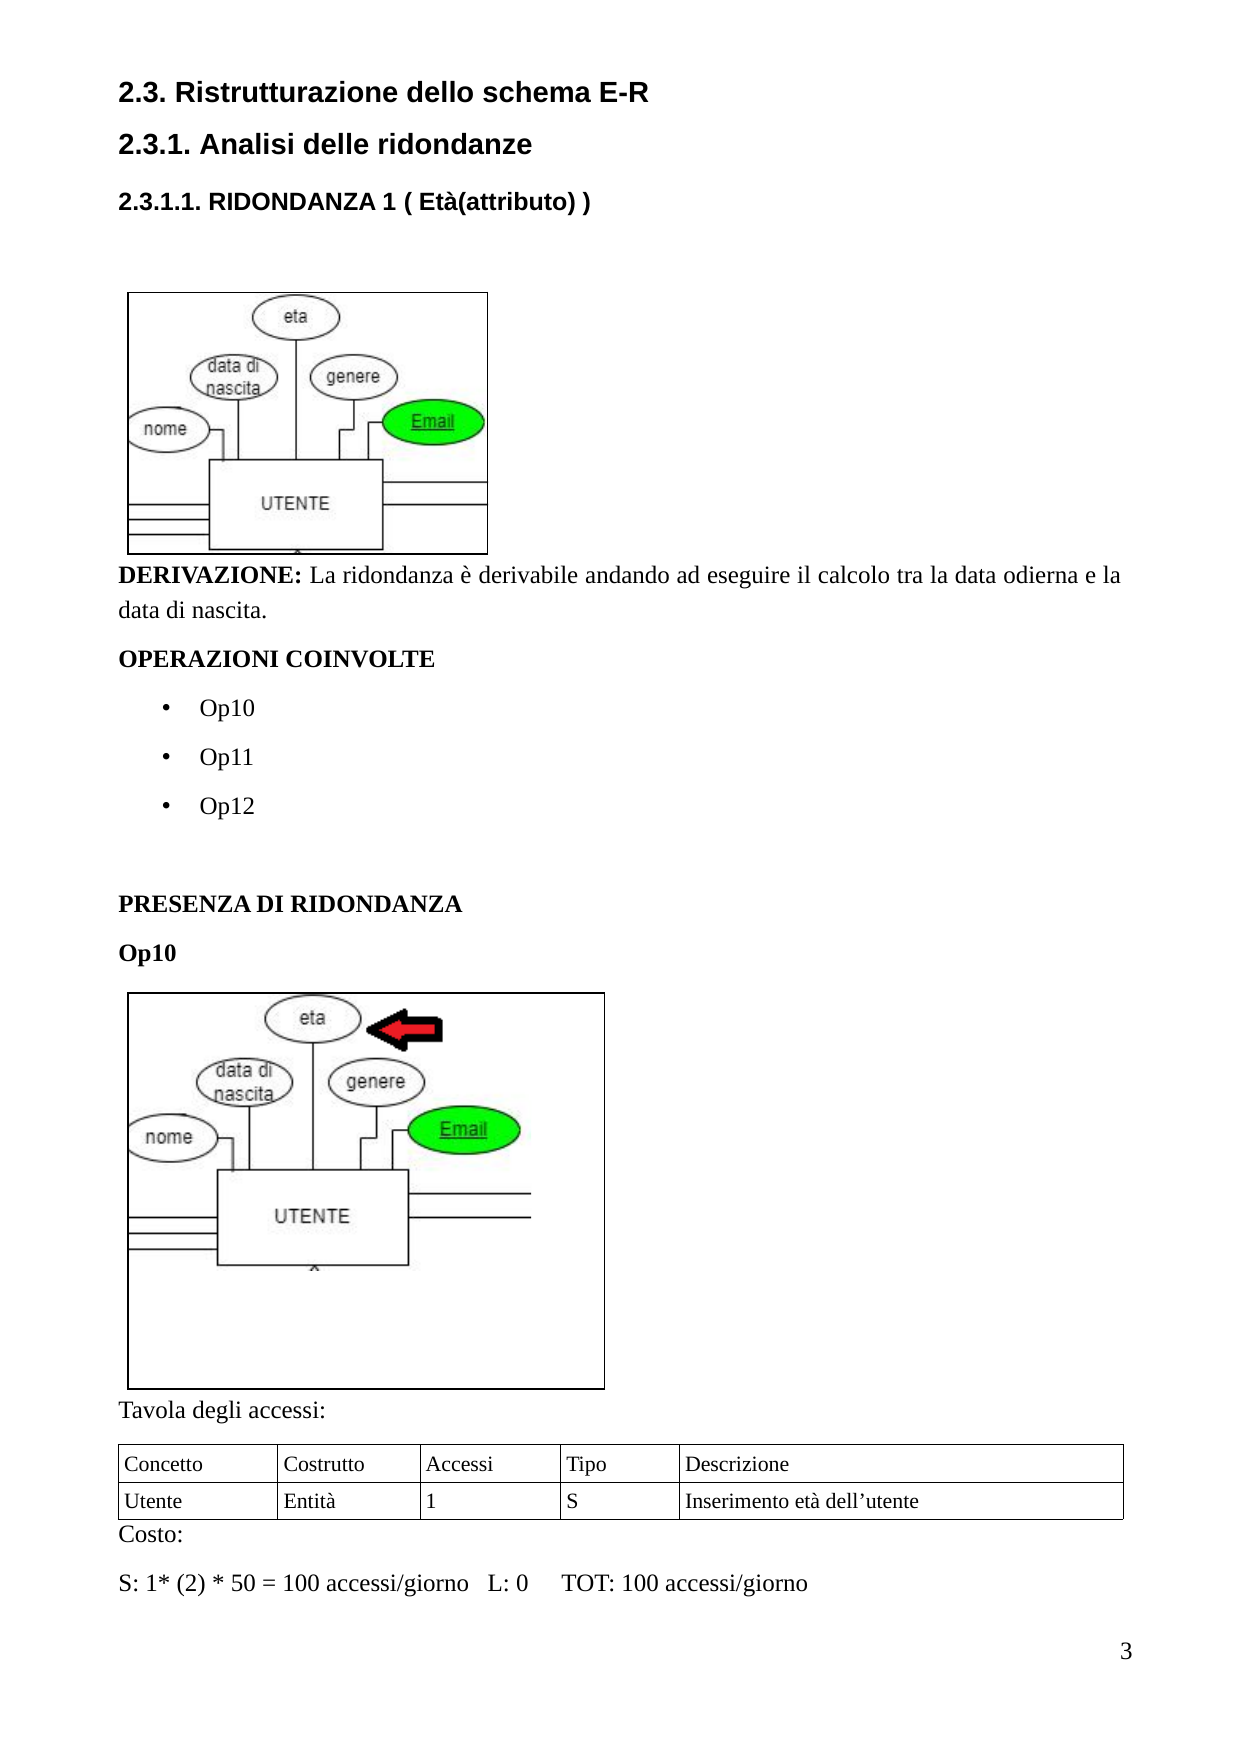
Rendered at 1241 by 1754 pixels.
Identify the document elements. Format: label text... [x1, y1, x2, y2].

subtitle 2.3.1.1. RIDONDANZA 1 ( Età(attributo) ) [118, 187, 1122, 216]
table_cell Inserimento età dell’utente [680, 1483, 1123, 1519]
table_header Costrutto [278, 1445, 420, 1481]
table_cell Utente [119, 1483, 277, 1519]
table_cell 1 [421, 1483, 560, 1519]
table_header Concetto [119, 1445, 277, 1481]
text S: 1* (2) * 50 = 100 accessi/giorno L: 0 TOT: 100 accessi/giorno [118, 1568, 1122, 1597]
table_header Accessi [421, 1445, 560, 1481]
text PRESENZA DI RIDONDANZA [118, 889, 1122, 918]
list Op11 [162, 742, 1122, 771]
text Tavola degli accessi: [118, 988, 1122, 1424]
subtitle 2.3. Ristrutturazione dello schema E-R [118, 75, 1122, 108]
list Op10 [162, 693, 1122, 722]
table_cell Entità [278, 1483, 420, 1519]
table_cell S [561, 1483, 679, 1519]
table_header Descrizione [680, 1445, 1123, 1481]
text OPERAZIONI COINVOLTE [118, 644, 1122, 673]
text DERIVAZIONE: La ridondanza è derivabile andando ad eseguire il calcolo tra la data odierna e la data di nascita. [118, 265, 1122, 624]
table_header Tipo [561, 1445, 679, 1481]
subtitle 2.3.1. Analisi delle ridondanze [118, 127, 1122, 161]
text Costo: [118, 1520, 1122, 1548]
text [129, 994, 604, 1388]
list Op12 [162, 791, 1122, 820]
text Op10 [118, 938, 1122, 967]
